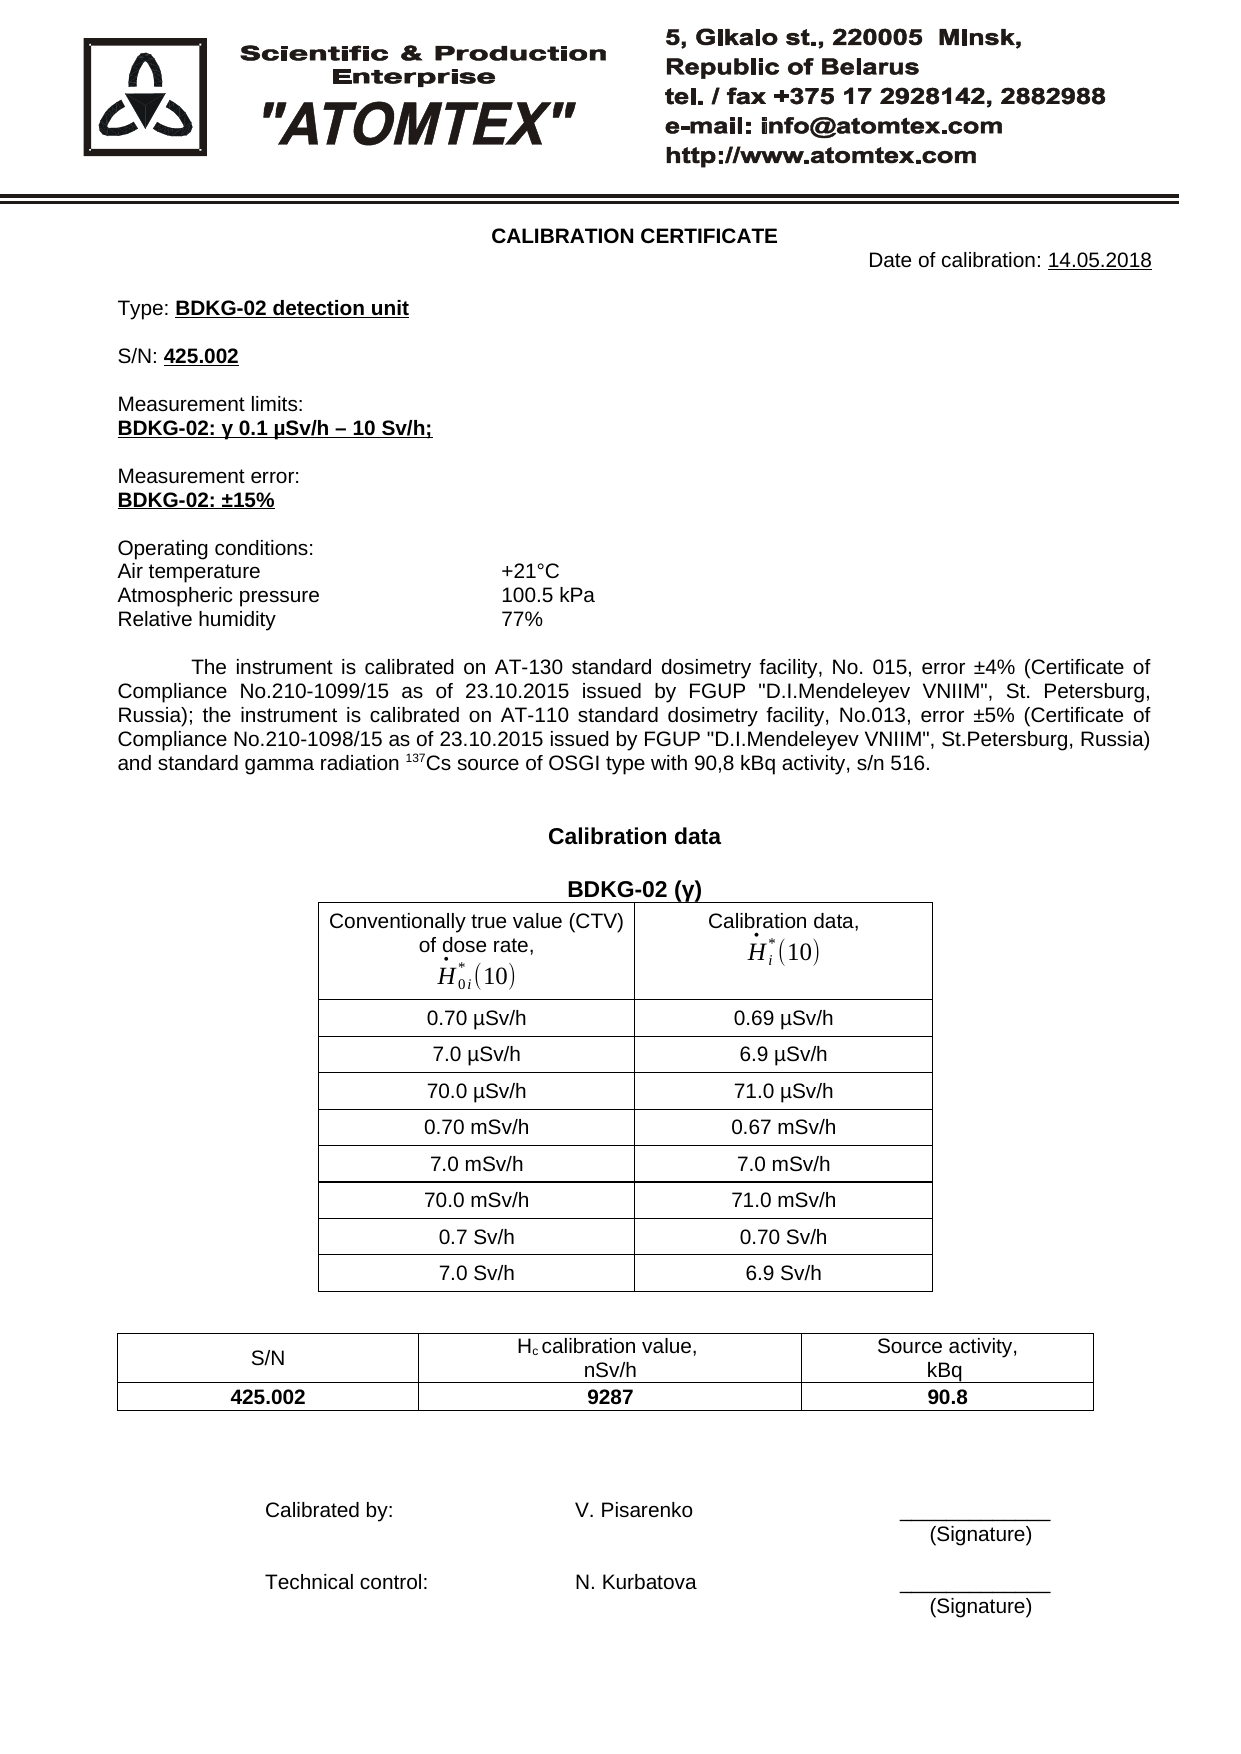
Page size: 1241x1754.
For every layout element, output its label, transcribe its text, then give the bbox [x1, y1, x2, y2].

table_cell 7.0 Sv/h [319, 1255, 634, 1291]
text (Signature) [929, 1593, 1152, 1617]
table_header Conventionally true value (CTV) of dose rate, [319, 903, 634, 999]
text CALIBRATION CERTIFICATE [117, 224, 1152, 248]
table_cell 0.70 Sv/h [635, 1219, 932, 1254]
text Relative humidity 77% [117, 607, 1152, 631]
table_cell 71.0 mSv/h [635, 1183, 932, 1218]
text Type: BDKG-02 detection unit [117, 296, 1152, 320]
table_header Calibration data, [635, 903, 932, 999]
table_cell 71.0 µSv/h [635, 1073, 932, 1108]
table_cell 70.0 µSv/h [319, 1073, 634, 1108]
table_cell 0.7 Sv/h [319, 1219, 634, 1254]
table_cell 7.0 mSv/h [635, 1146, 932, 1181]
text (Signature) [929, 1522, 1152, 1546]
table_cell 0.69 µSv/h [635, 1000, 932, 1036]
table_cell 90,8 [802, 1383, 1093, 1410]
table_header S/N [118, 1334, 418, 1382]
text Calibration data [117, 823, 1152, 849]
table_cell 70.0 mSv/h [319, 1183, 634, 1218]
table_cell 6.9 Sv/h [635, 1255, 932, 1291]
table_cell 7.0 µSv/h [319, 1037, 634, 1072]
table_header Source activity, kBq [802, 1334, 1093, 1382]
table_cell 0.70 µSv/h [319, 1000, 634, 1036]
table_cell 0.70 mSv/h [319, 1110, 634, 1145]
text Air temperature +21°C [117, 559, 1152, 583]
text BDKG-02: γ 0.1 µSv/h – 10 Sv/h; [117, 416, 1152, 439]
text Measurement limits: [117, 392, 1152, 416]
text BDKG-02 (γ) [117, 876, 1152, 902]
table_header Нс calibration value, nSv/h [419, 1334, 801, 1382]
text S/N: 425.002 [117, 344, 1152, 368]
table_cell 425.002 [118, 1383, 418, 1410]
table_cell 6.9 µSv/h [635, 1037, 932, 1072]
text Operating conditions: [117, 535, 1152, 559]
text BDKG-02: ±15% [117, 487, 1152, 511]
table_cell 9287 [419, 1383, 801, 1410]
text Atmospheric pressure 100.5 kPa [117, 583, 1152, 607]
text Calibrated by: V. Pisarenko _____________ [265, 1498, 1152, 1522]
text Technical control: N. Kurbatova _____________ [265, 1569, 1152, 1593]
text The instrument is calibrated on AT-130 standard dosimetry facility, No. 015, error ±4% (Certificate of Compliance No.210-1099/15 as of 23.10.2015 issued by FGUP "D.I.Mendeleyev VNIIM", St. Petersburg, Russia); the instrument is calibrated on AT-110 standard dosimetry facility, No.013, error ±5% (Certificate of Compliance No.210-1098/15 as of 23.10.2015 issued by FGUP "D.I.Mendeleyev VNIIM", St.Petersburg, Russia) and standard gamma radiation 137Cs source of OSGI type with 90,8 kBq activity, s/n 516. [117, 655, 1152, 775]
table_cell 7.0 mSv/h [319, 1146, 634, 1181]
text Measurement error: [117, 463, 1152, 487]
table_cell 0.67 mSv/h [635, 1110, 932, 1145]
text Date of calibration: 14.05.2018 [117, 248, 1152, 272]
